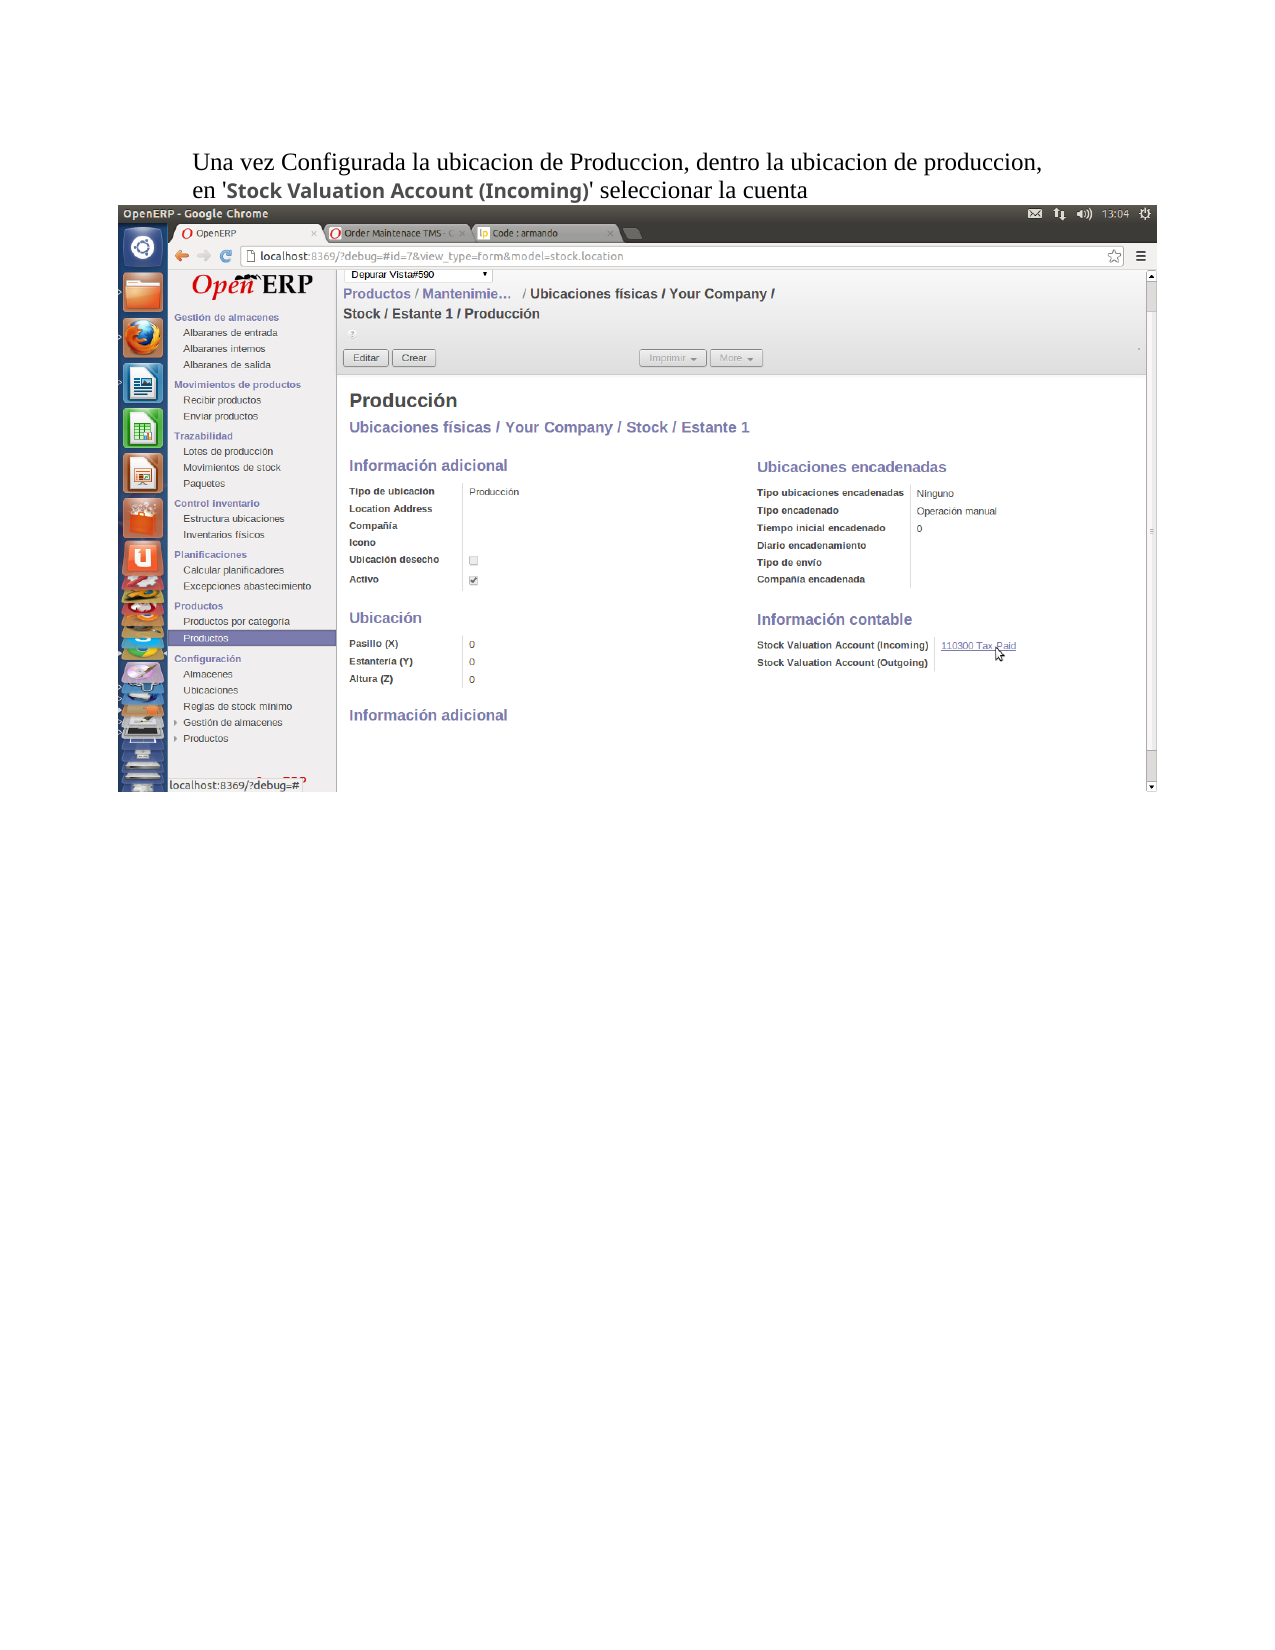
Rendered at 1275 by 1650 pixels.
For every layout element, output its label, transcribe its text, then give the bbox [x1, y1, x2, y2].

text en 'Stock Valuation Account (Incoming)' seleccionar la cuenta [118, 176, 1157, 205]
picture [118, 205, 1157, 792]
text Una vez Configurada la ubicacion de Produccion, dentro la ubicacion de produccion, [118, 147, 1157, 176]
